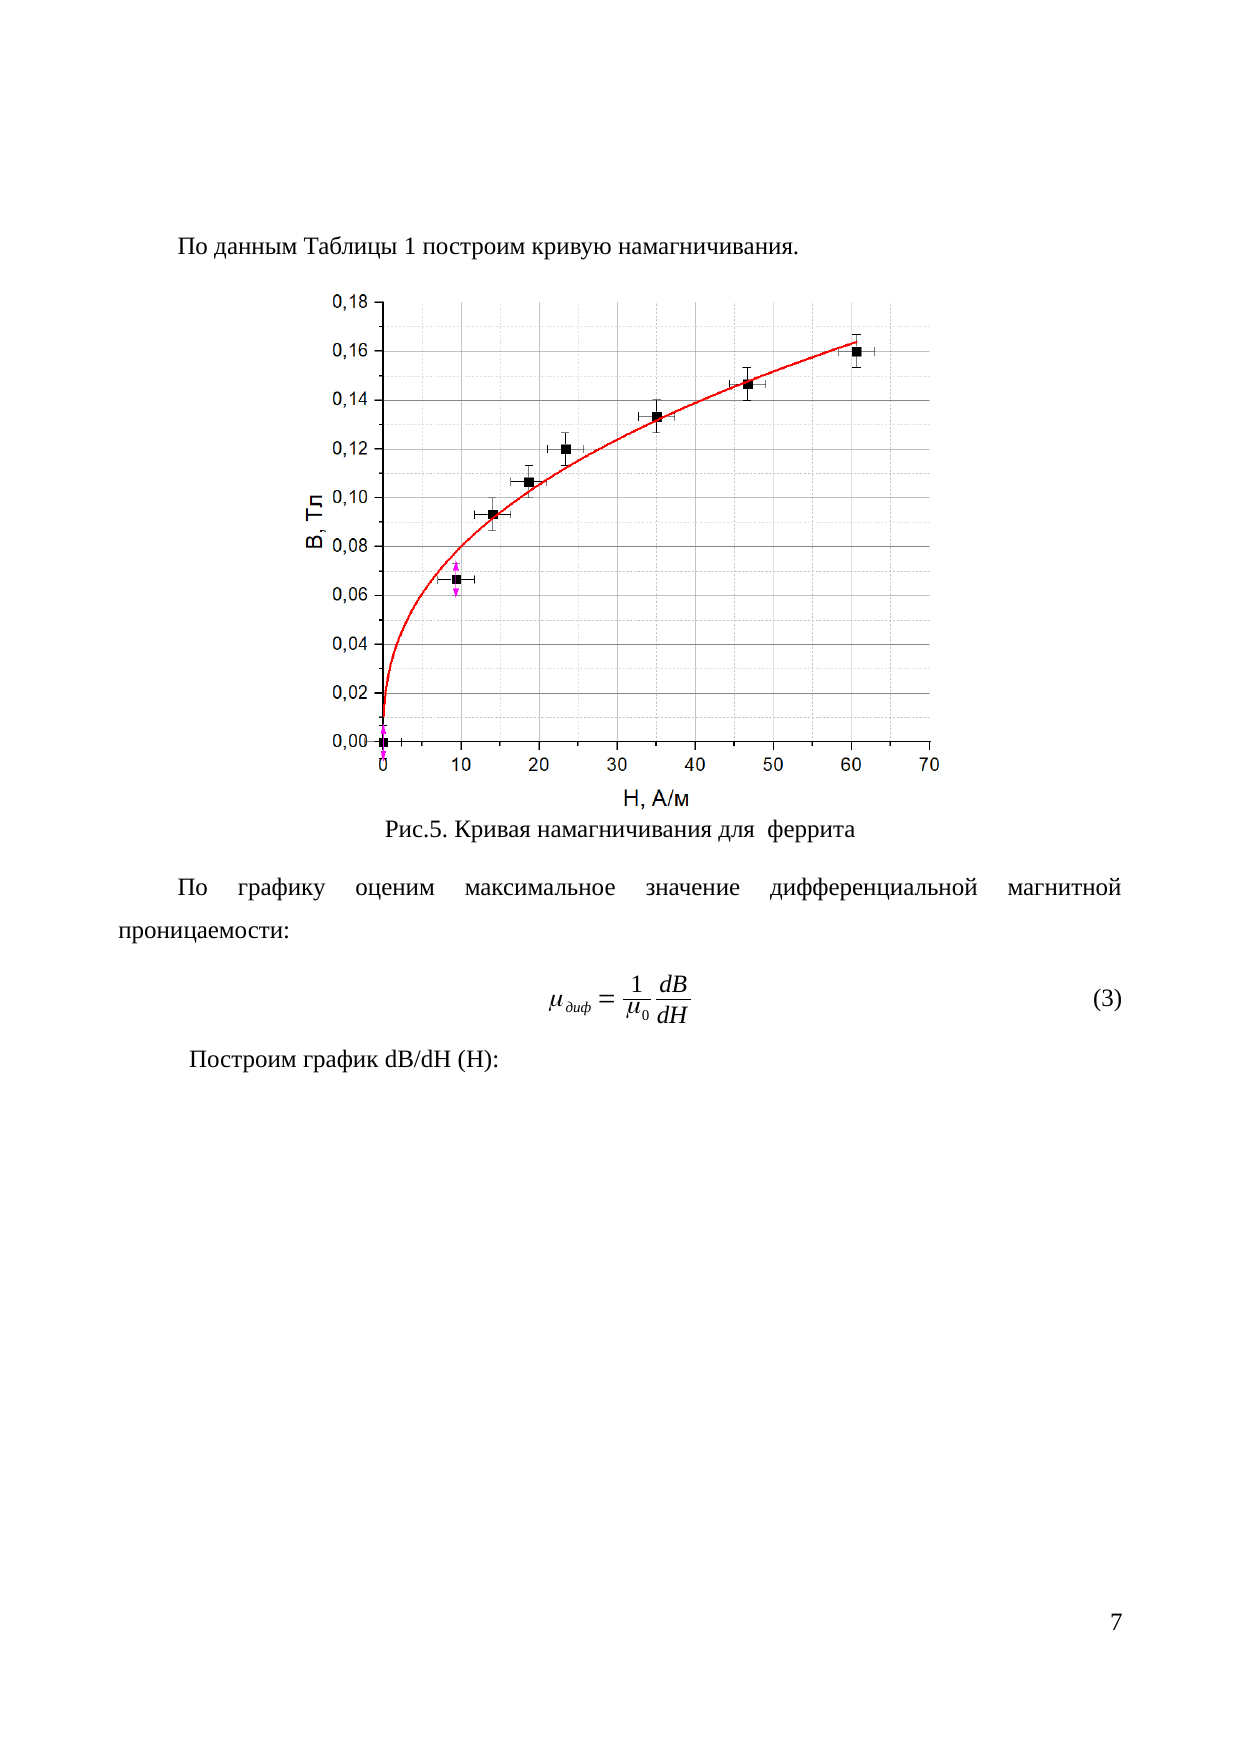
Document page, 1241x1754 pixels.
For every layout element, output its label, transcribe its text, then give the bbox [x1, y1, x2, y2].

text (3) [130, 970, 1122, 1029]
text Рис.5. Кривая намагничивания для феррита [118, 814, 1122, 843]
text По графику оценим максимальное значение дифференциальной магнитной проницаемости: [118, 872, 1122, 944]
text По данным Таблицы 1 построим кривую намагничивания. [118, 231, 1122, 260]
picture [296, 286, 944, 815]
text Построим график dB/dH (H): [130, 1044, 1122, 1073]
